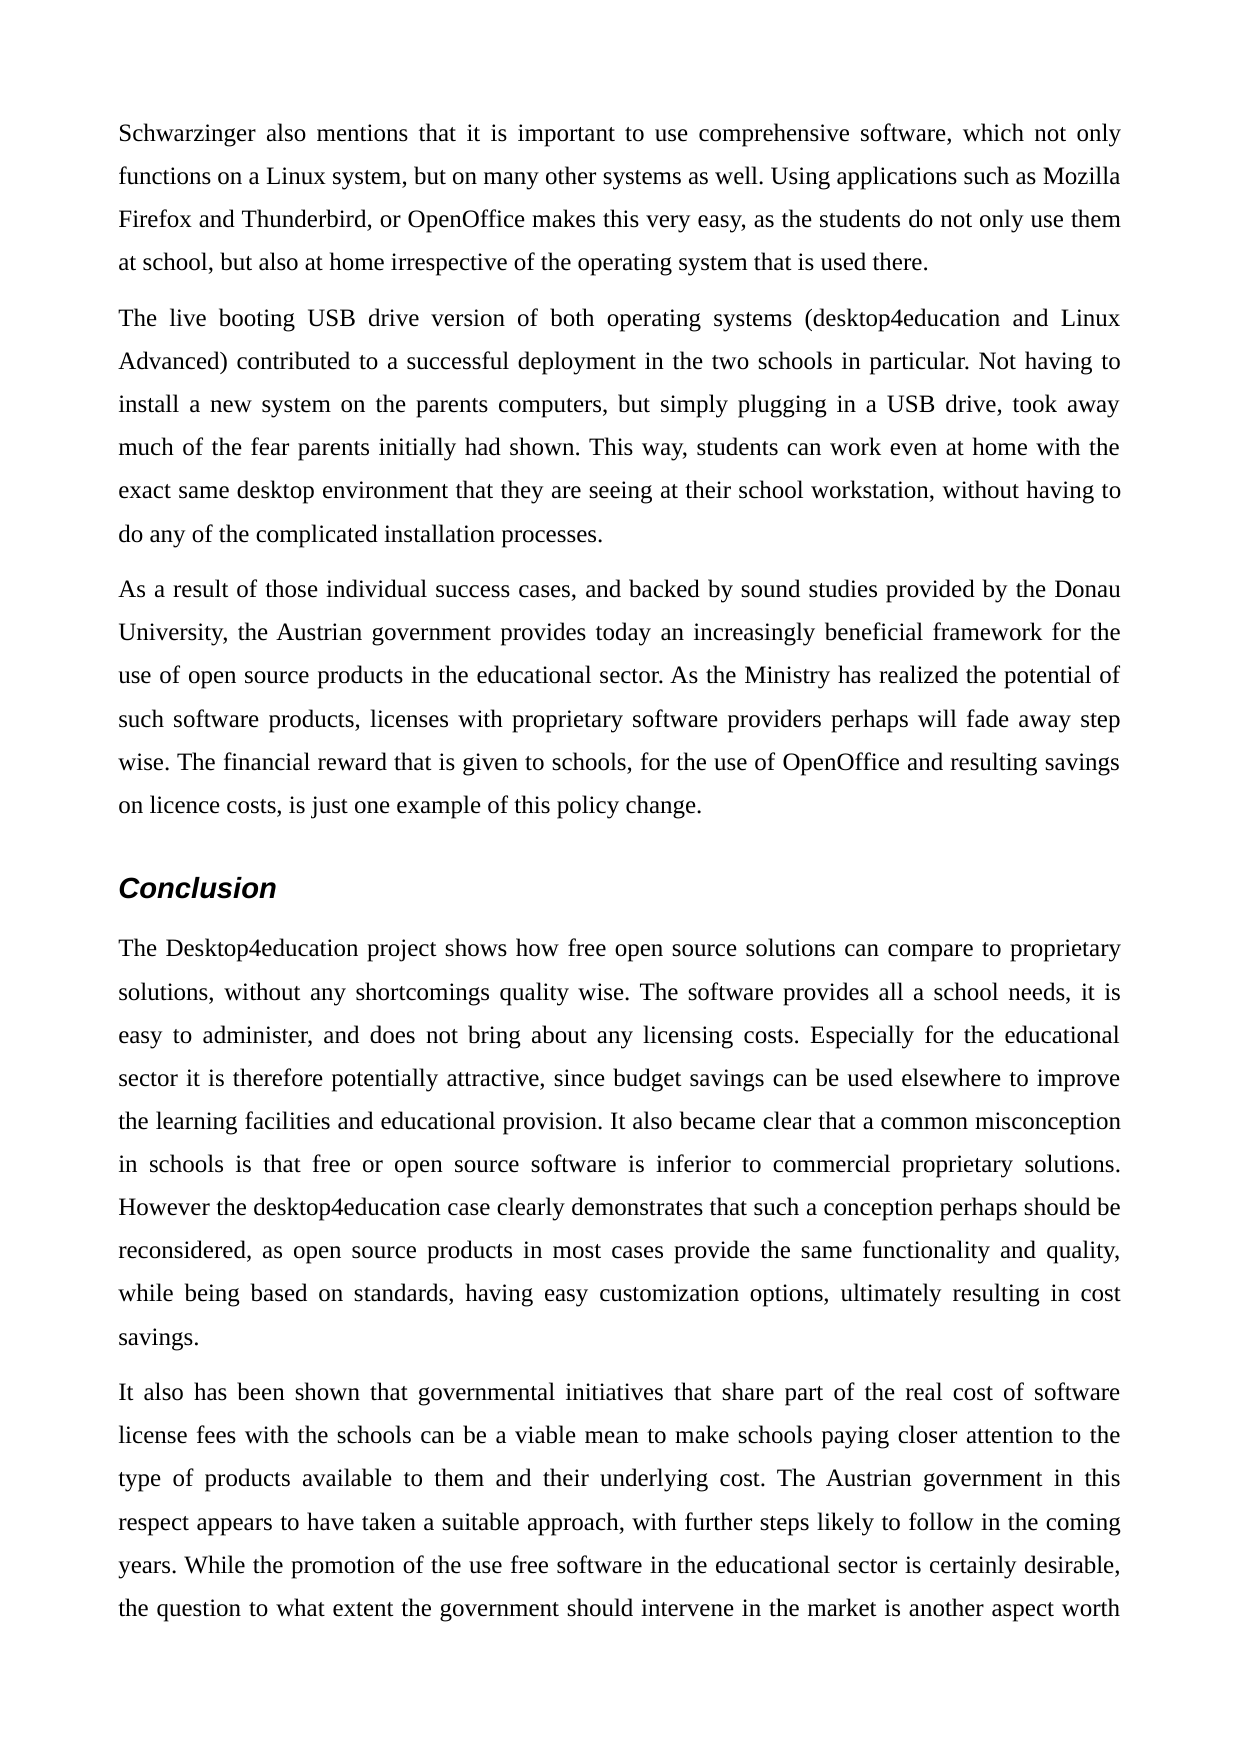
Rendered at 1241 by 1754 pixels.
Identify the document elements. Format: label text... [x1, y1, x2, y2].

text Schwarzinger also mentions that it is important to use comprehensive software, which not only functions on a Linux system, but on many other systems as well. Using applications such as Mozilla Firefox and Thunderbird, or OpenOffice makes this very easy, as the students do not only use them at school, but also at home irrespective of the operating system that is used there. [118, 118, 1122, 276]
text The Desktop4education project shows how free open source solutions can compare to proprietary solutions, without any shortcomings quality wise. The software provides all a school needs, it is easy to administer, and does not bring about any licensing costs. Especially for the educational sector it is therefore potentially attractive, since budget savings can be used elsewhere to improve the learning facilities and educational provision. It also became clear that a common misconception in schools is that free or open source software is inferior to commercial proprietary solutions. However the desktop4education case clearly demonstrates that such a conception perhaps should be reconsidered, as open source products in most cases provide the same functionality and quality, while being based on standards, having easy customization options, ultimately resulting in cost savings. [118, 933, 1122, 1350]
text It also has been shown that governmental initiatives that share part of the real cost of software license fees with the schools can be a viable mean to make schools paying closer attention to the type of products available to them and their underlying cost. The Austrian government in this respect appears to have taken a suitable approach, with further steps likely to follow in the coming years. While the promotion of the use free software in the educational sector is certainly desirable, the question to what extent the government should intervene in the market is another aspect worth [118, 1377, 1122, 1622]
text As a result of those individual success cases, and backed by sound studies provided by the Donau University, the Austrian government provides today an increasingly beneficial framework for the use of open source products in the educational sector. As the Ministry has realized the potential of such software products, licenses with proprietary software providers perhaps will fade away step wise. The financial reward that is given to schools, for the use of OpenOffice and resulting savings on licence costs, is just one example of this policy change. [118, 574, 1122, 819]
text The live booting USB drive version of both operating systems (desktop4education and Linux Advanced) contributed to a successful deployment in the two schools in particular. Not having to install a new system on the parents computers, but simply plugging in a USB drive, took away much of the fear parents initially had shown. This way, students can work even at home with the exact same desktop environment that they are seeing at their school workstation, without having to do any of the complicated installation processes. [118, 303, 1122, 547]
subtitle Conclusion [118, 871, 1122, 904]
